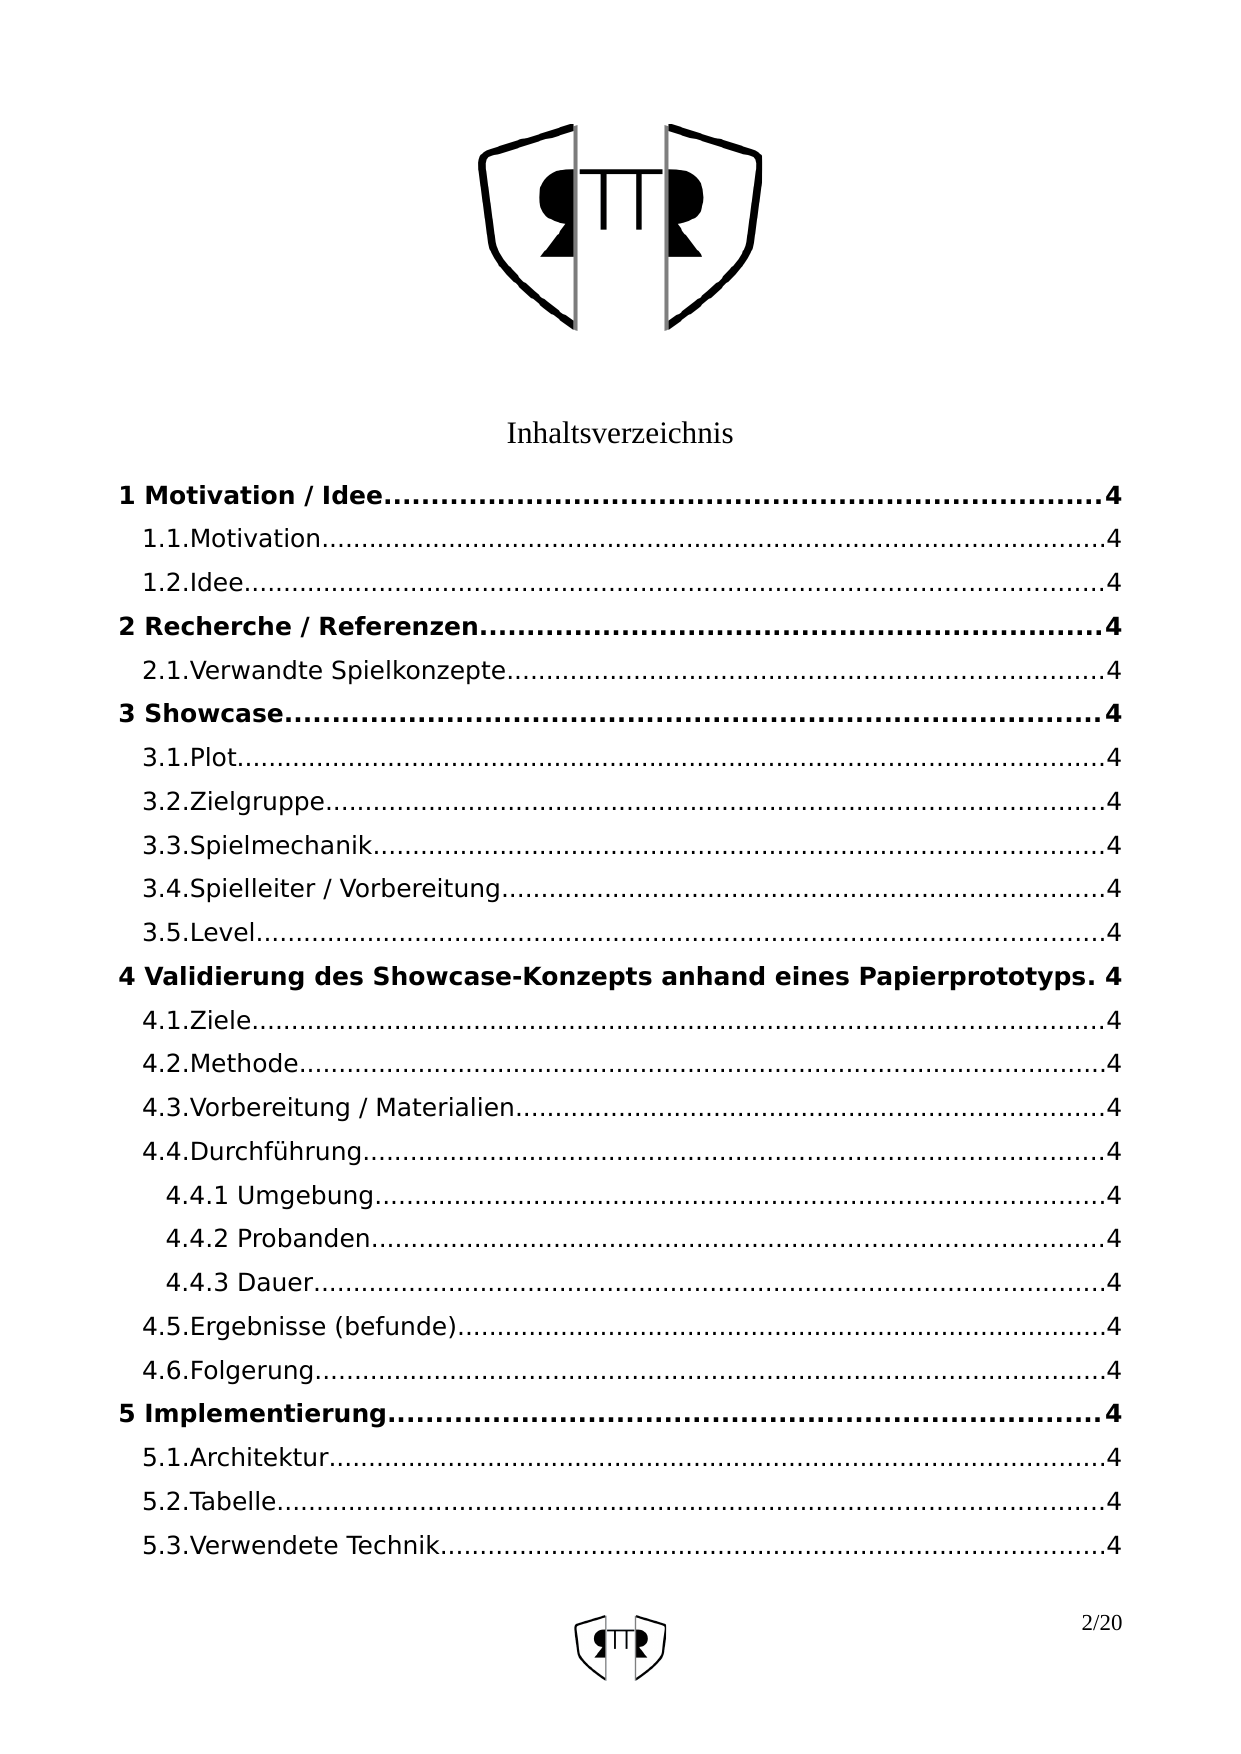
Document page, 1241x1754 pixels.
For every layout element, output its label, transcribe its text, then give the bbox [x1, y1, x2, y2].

text 4.1.Ziele 4 [142, 1006, 1122, 1035]
text 5.3.Verwendete Technik 4 [142, 1531, 1122, 1560]
text 3 Showcase 4 [118, 699, 1122, 729]
picture [478, 124, 763, 331]
text 5.2.Tabelle 4 [142, 1487, 1122, 1516]
text 4 Validierung des Showcase-Konzepts anhand eines Papierprototyps 4 [118, 962, 1122, 991]
text 1.2.Idee 4 [142, 568, 1122, 597]
text 3.4.Spielleiter / Vorbereitung 4 [142, 874, 1122, 904]
text 4.4.3 Dauer 4 [165, 1268, 1122, 1297]
text 2 Recherche / Referenzen 4 [118, 612, 1122, 641]
text 3.3.Spielmechanik 4 [142, 831, 1122, 860]
text 4.4.1 Umgebung 4 [165, 1181, 1122, 1210]
picture [574, 1615, 667, 1681]
text 5 Implementierung 4 [118, 1399, 1122, 1429]
text 4.3.Vorbereitung / Materialien 4 [142, 1093, 1122, 1122]
text 4.5.Ergebnisse (befunde) 4 [142, 1312, 1122, 1341]
text 1 Motivation / Idee 4 [118, 481, 1122, 510]
text 2.1.Verwandte Spielkonzepte 4 [142, 656, 1122, 685]
text 4.4.2 Probanden 4 [165, 1224, 1122, 1254]
text 5.1.Architektur 4 [142, 1443, 1122, 1472]
text 3.5.Level 4 [142, 918, 1122, 947]
text 1.1.Motivation 4 [142, 524, 1122, 554]
text 4.2.Methode 4 [142, 1049, 1122, 1079]
text 3.1.Plot 4 [142, 743, 1122, 772]
text 4.6.Folgerung 4 [142, 1356, 1122, 1385]
text 4.4.Durchführung 4 [142, 1137, 1122, 1166]
subtitle Inhaltsverzeichnis [118, 414, 1122, 450]
text 3.2.Zielgruppe 4 [142, 787, 1122, 816]
